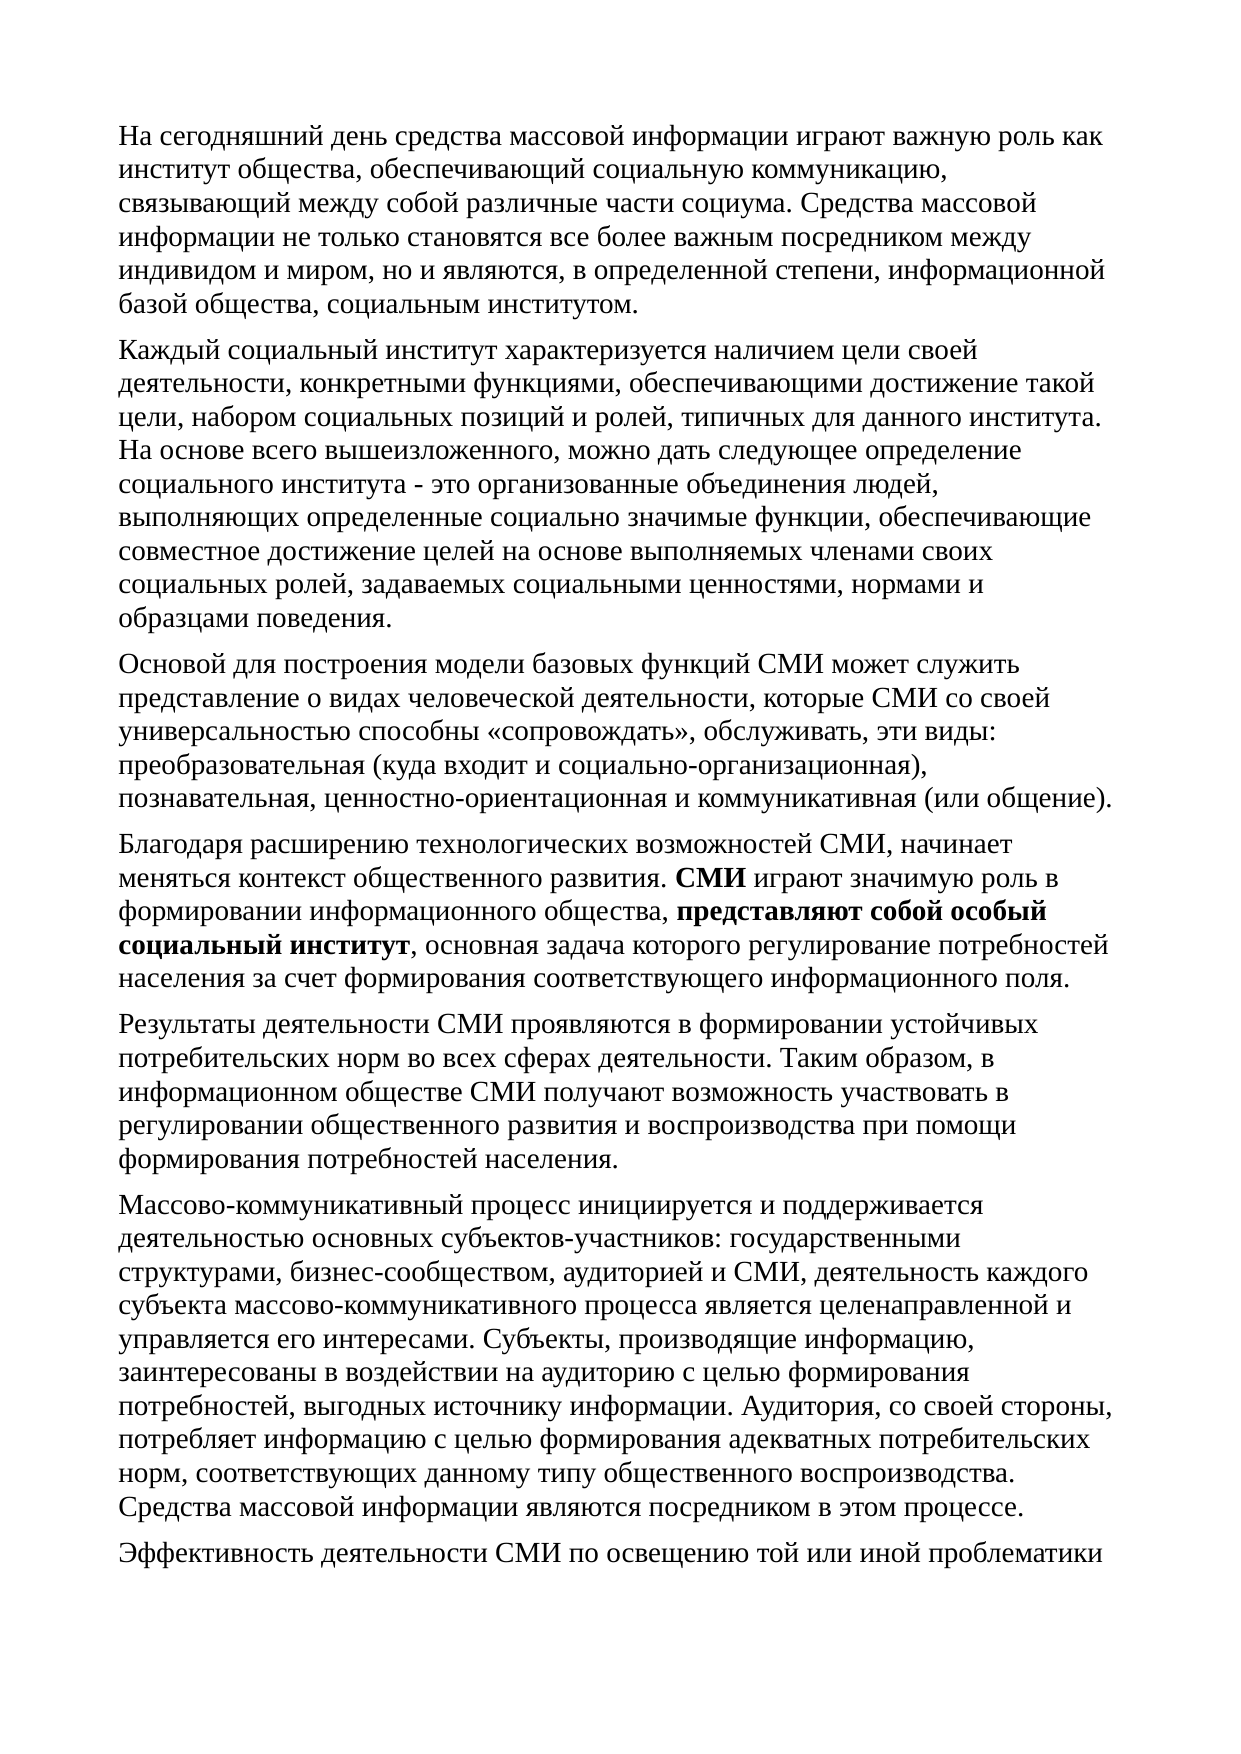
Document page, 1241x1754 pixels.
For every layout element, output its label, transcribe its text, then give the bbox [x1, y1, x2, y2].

text Основой для построения модели базовых функций СМИ может служить представление о видах человеческой деятельности, которые СМИ со своей универсальностью способны «сопровождать», обслуживать, эти виды: преобразовательная (куда входит и социально-организационная), познавательная, ценностно-ориентационная и коммуникативная (или общение). [118, 646, 1122, 814]
text Каждый социальный институт характеризуется наличием цели своей деятельности, конкретными функциями, обеспечивающими достижение такой цели, набором социальных позиций и ролей, типичных для данного института. На основе всего вышеизложенного, можно дать следующее определение социального института - это организованные объединения людей, выполняющих определенные социально значимые функции, обеспечивающие совместное достижение целей на основе выполняемых членами своих социальных ролей, задаваемых социальными ценностями, нормами и образцами поведения. [118, 332, 1122, 634]
text Массово-коммуникативный процесс инициируется и поддерживается деятельностью основных субъектов-участников: государственными структурами, бизнес-сообществом, аудиторией и СМИ, деятельность каждого субъекта массово-коммуникативного процесса является целенаправленной и управляется его интересами. Субъекты, производящие информацию, заинтересованы в воздействии на аудиторию с целью формирования потребностей, выгодных источнику информации. Аудитория, со своей стороны, потребляет информацию с целью формирования адекватных потребительских норм, соответствующих данному типу общественного воспроизводства. Средства массовой информации являются посредником в этом процессе. [118, 1187, 1122, 1522]
text Результаты деятельности СМИ проявляются в формировании устойчивых потребительских норм во всех сферах деятельности. Таким образом, в информационном обществе СМИ получают возможность участвовать в регулировании общественного развития и воспроизводства при помощи формирования потребностей населения. [118, 1007, 1122, 1174]
text На сегодняшний день средства массовой информации играют важную роль как институт общества, обеспечивающий социальную коммуникацию, связывающий между собой различные части социума. Средства массовой информации не только становятся все более важным посредником между индивидом и миром, но и являются, в определенной степени, информационной базой общества, социальным институтом. [118, 118, 1122, 319]
text Благодаря расширению технологических возможностей СМИ, начинает меняться контекст общественного развития. СМИ играют значимую роль в формировании информационного общества, представляют собой особый социальный институт, основная задача которого регулирование потребностей населения за счет формирования соответствующего информационного поля. [118, 826, 1122, 994]
text Эффективность деятельности СМИ по освещению той или иной проблематики [118, 1535, 1122, 1568]
